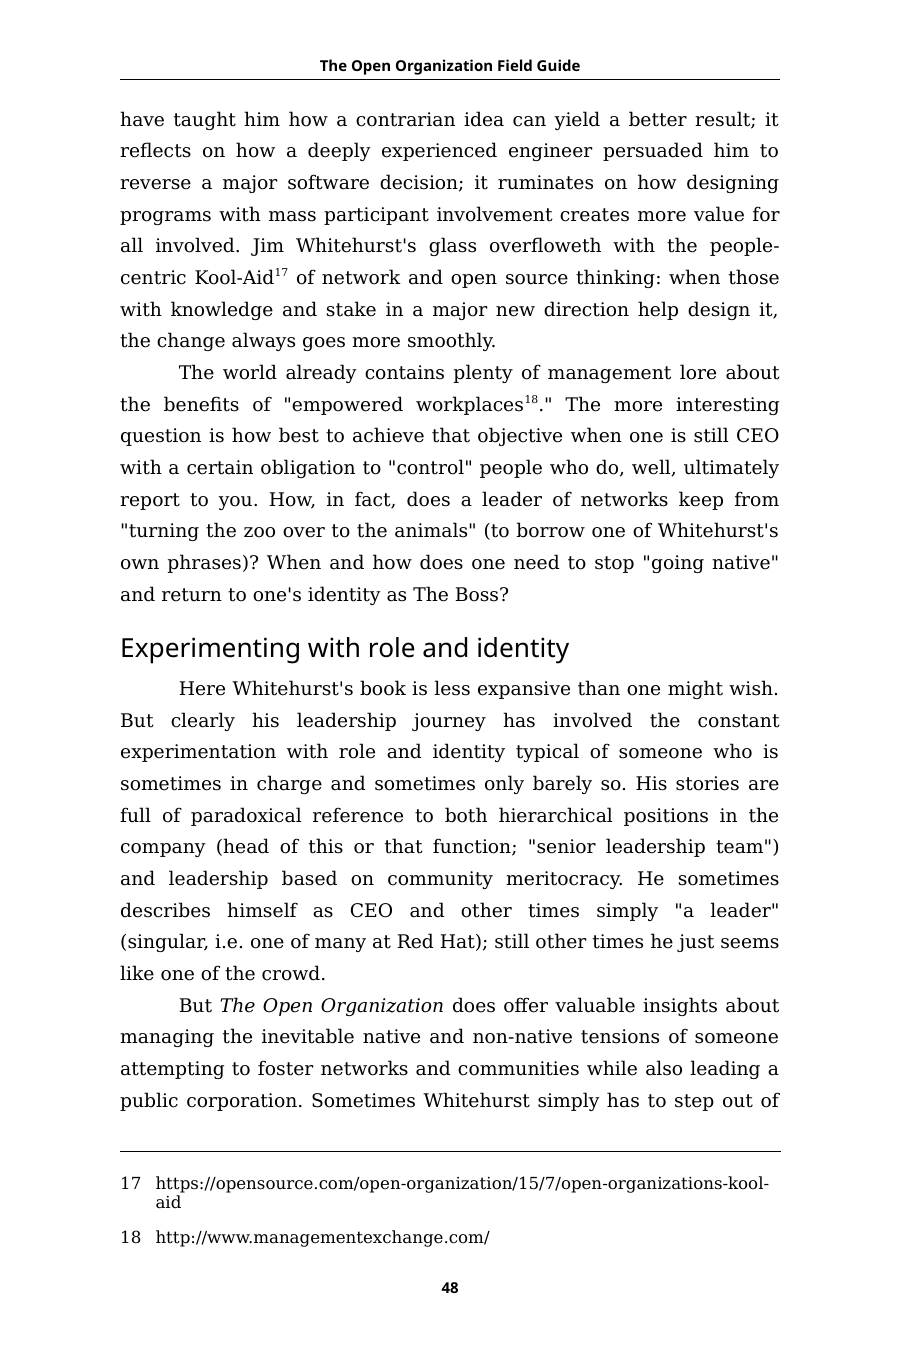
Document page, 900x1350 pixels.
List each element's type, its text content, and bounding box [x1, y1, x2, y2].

text But The Open Organization does offer valuable insights about managing the inevitable native and non-native tensions of someone attempting to foster networks and communities while also leading a public corporation. Sometimes Whitehurst simply has to step out of [120, 995, 780, 1112]
text http://www.managementexchange.com/ [120, 1228, 780, 1247]
subtitle Experimenting with role and identity [120, 630, 780, 666]
text have taught him how a contrarian idea can yield a better result; it reflects on how a deeply experienced engineer persuaded him to reverse a major software decision; it ruminates on how designing programs with mass participant involvement creates more value for all involved. Jim Whitehurst's glass overfloweth with the people-centric Kool-Aid of network and open source thinking: when those with knowledge and stake in a major new direction help design it, the change always goes more smoothly. [120, 108, 780, 352]
text Here Whitehurst's book is less expansive than one might wish. But clearly his leadership journey has involved the constant experimentation with role and identity typical of someone who is sometimes in charge and sometimes only barely so. His stories are full of paradoxical reference to both hierarchical positions in the company (head of this or that function; "senior leadership team") and leadership based on community meritocracy. He sometimes describes himself as CEO and other times simply "a leader" (singular, i.e. one of many at Red Hat); still other times he just seems like one of the crowd. [120, 678, 780, 985]
text https://opensource.com/open-organization/15/7/open-organizations-kool-aid [120, 1174, 780, 1213]
text The world already contains plenty of management lore about the benefits of "empowered workplaces." The more interesting question is how best to achieve that objective when one is still CEO with a certain obligation to "control" people who do, well, ultimately report to you. How, in fact, does a leader of networks keep from "turning the zoo over to the animals" (to borrow one of Whitehurst's own phrases)? When and how does one need to stop "going native" and return to one's identity as The Boss? [120, 362, 780, 605]
